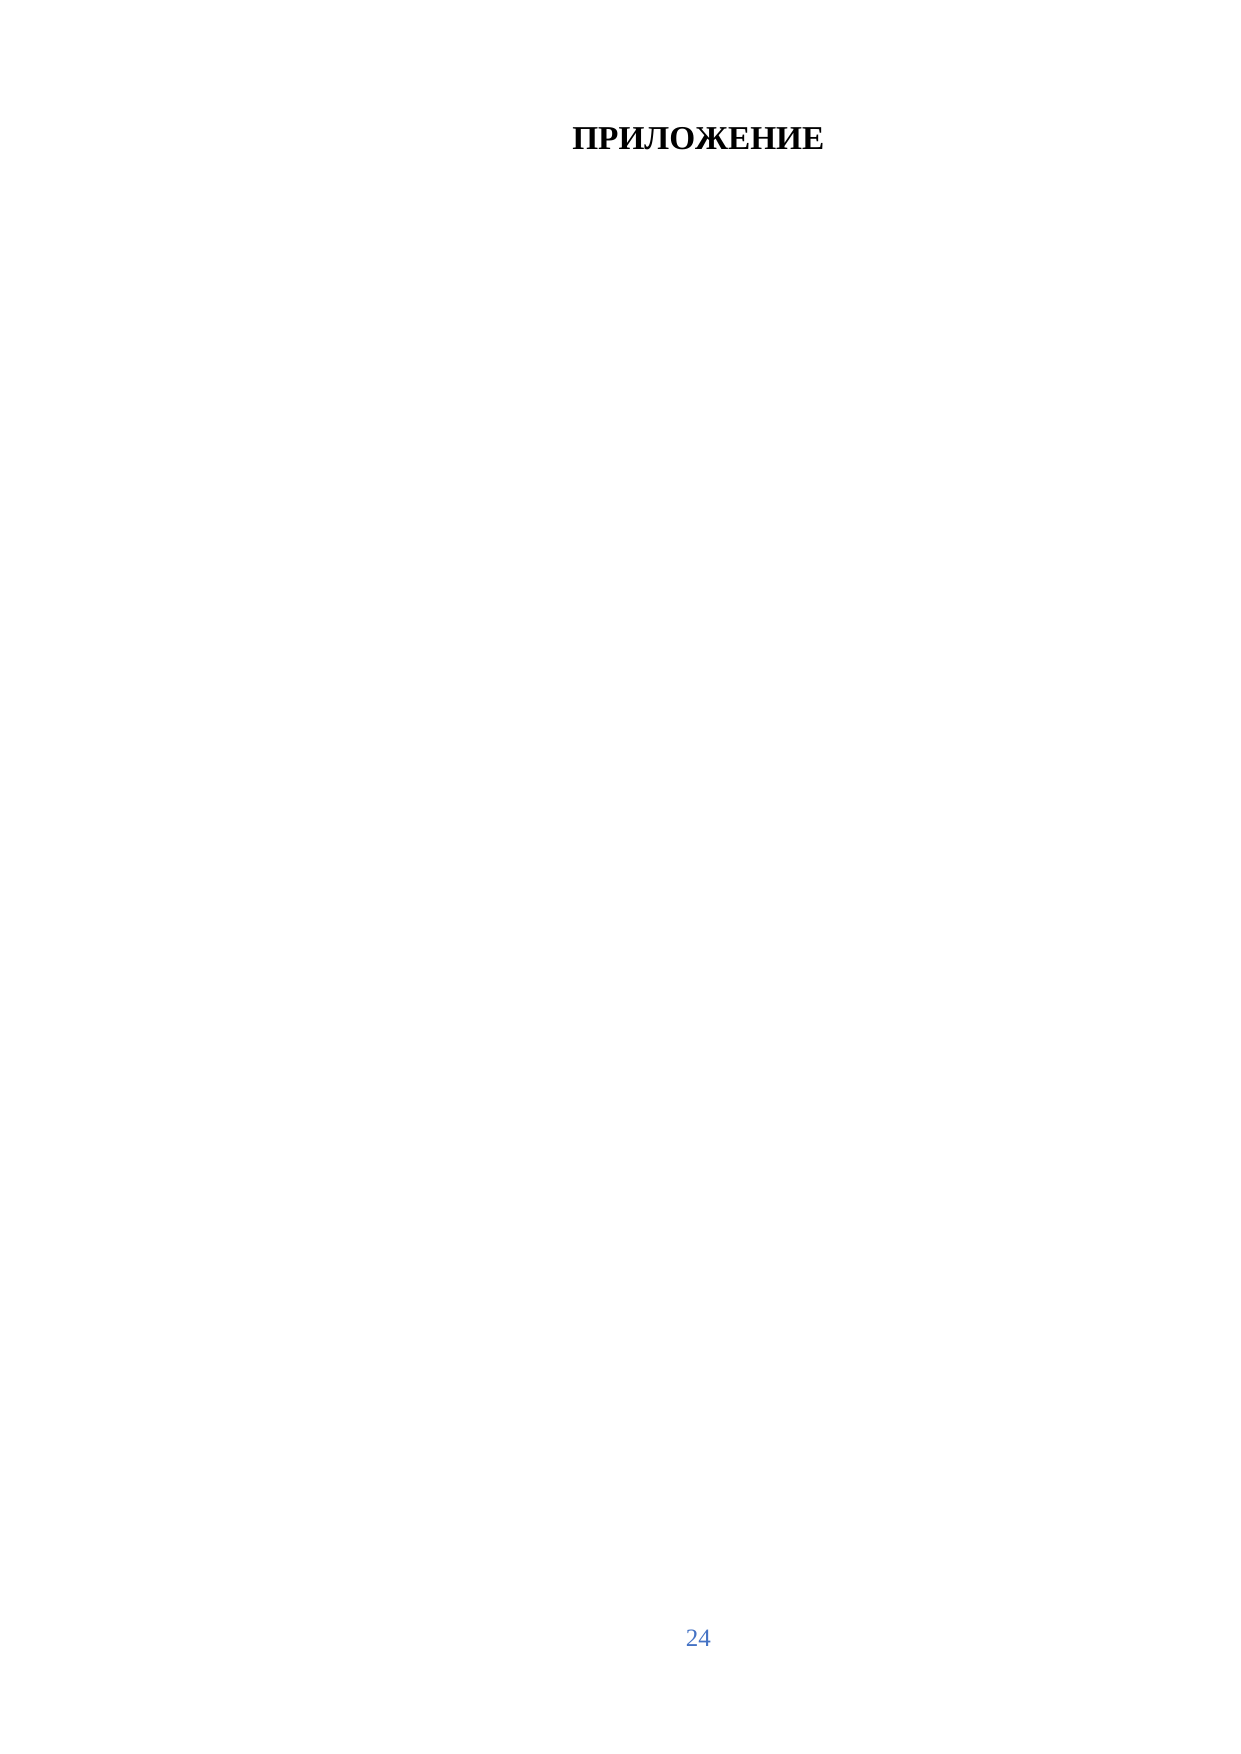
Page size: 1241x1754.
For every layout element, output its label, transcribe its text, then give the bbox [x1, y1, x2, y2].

subtitle ПРИЛОЖЕНИЕ [171, 118, 1152, 156]
